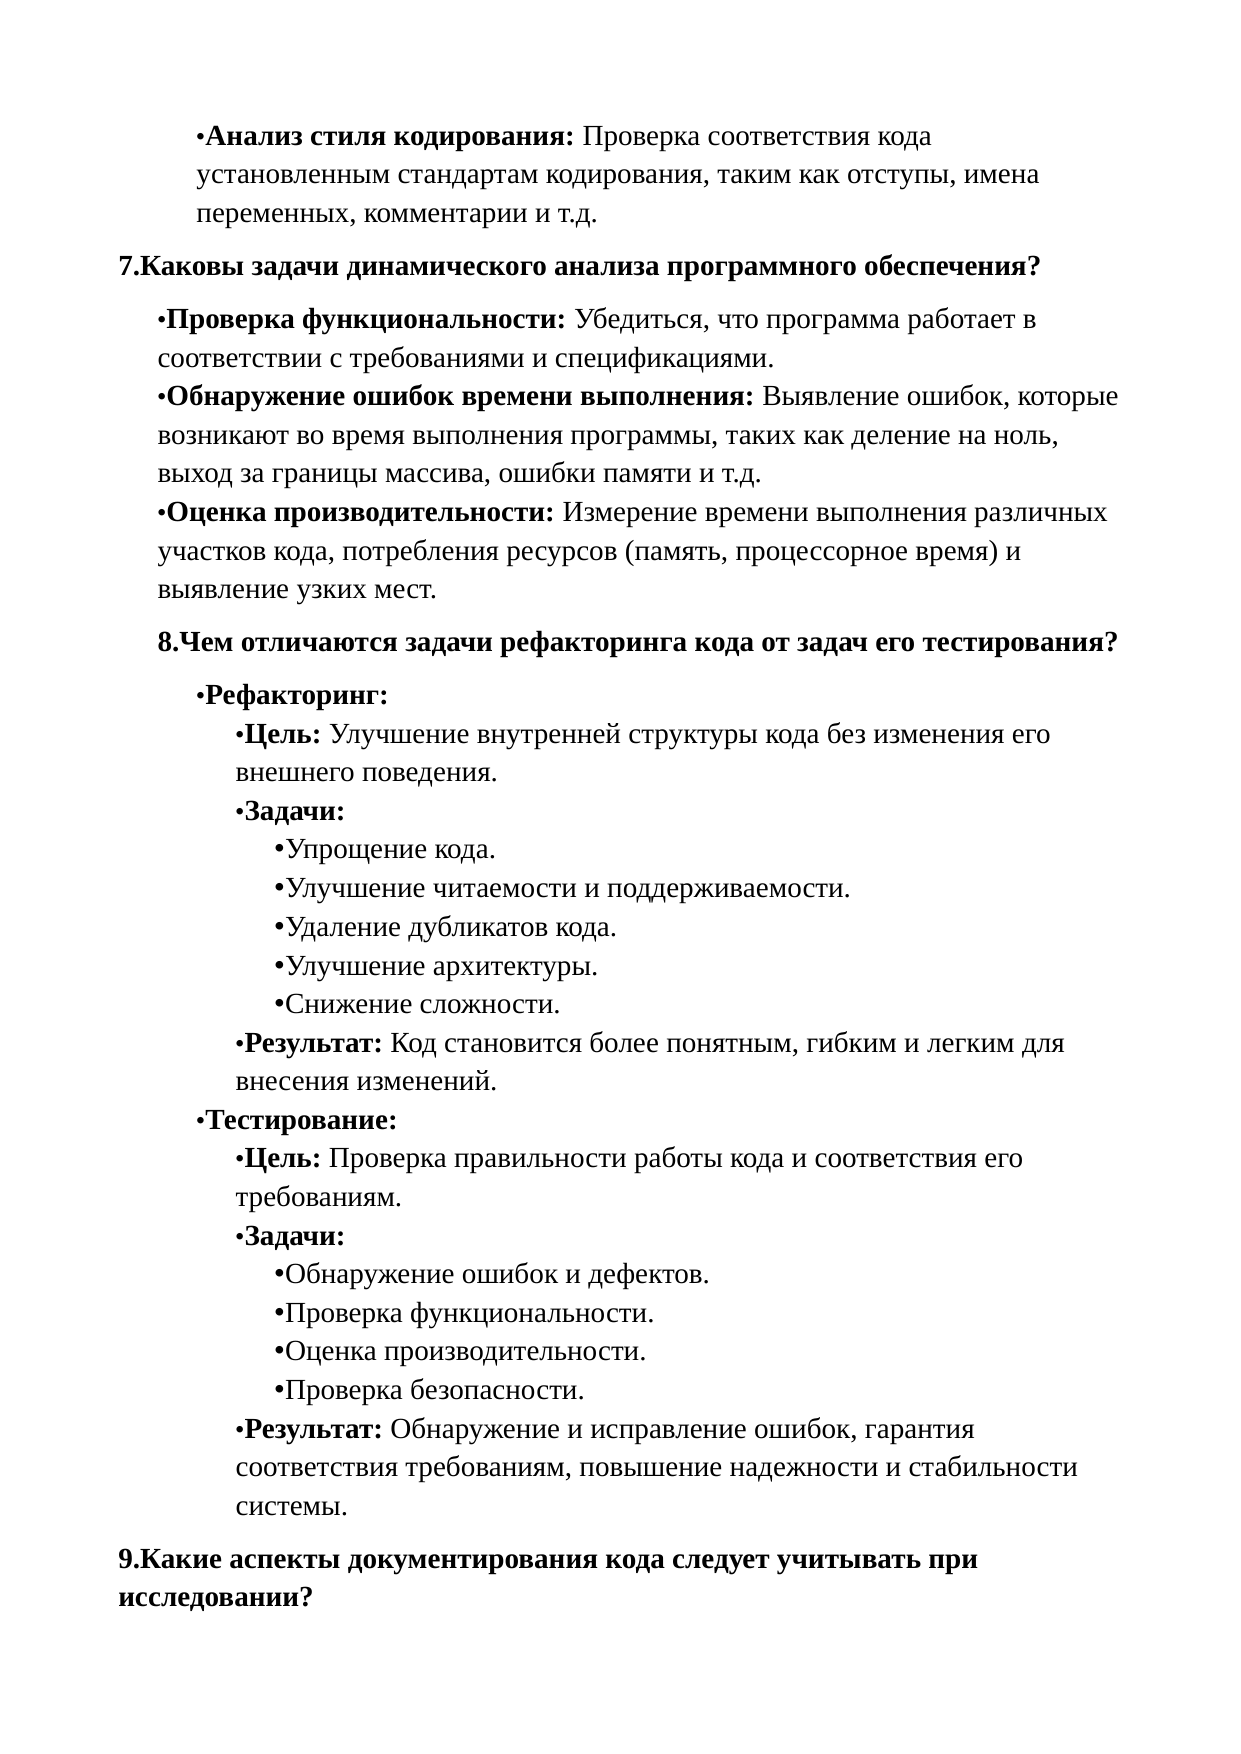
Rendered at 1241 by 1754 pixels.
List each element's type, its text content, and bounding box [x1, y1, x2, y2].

list 8.Чем отличаются задачи рефакторинга кода от задач его тестирования? [118, 624, 1122, 658]
list Оценка производительности: Измерение времени выполнения различных участков кода, потребления ресурсов (память, процессорное время) и выявление узких мест. [118, 494, 1122, 605]
list Результат: Код становится более понятным, гибким и легким для внесения изменений. [118, 1025, 1122, 1097]
list Удаление дубликатов кода. [118, 909, 1122, 943]
list Улучшение архитектуры. [118, 948, 1122, 981]
list Результат: Обнаружение и исправление ошибок, гарантия соответствия требованиям, повышение надежности и стабильности системы. [118, 1411, 1122, 1521]
list Улучшение читаемости и поддерживаемости. [118, 870, 1122, 904]
list Проверка функциональности. [118, 1295, 1122, 1328]
list Тестирование: [118, 1102, 1122, 1136]
text 7.Каковы задачи динамического анализа программного обеспечения? [118, 248, 1122, 282]
list Рефакторинг: [118, 677, 1122, 711]
list Упрощение кода. [118, 832, 1122, 865]
list Обнаружение ошибок и дефектов. [118, 1256, 1122, 1290]
list Снижение сложности. [118, 986, 1122, 1020]
list Цель: Проверка правильности работы кода и соответствия его требованиям. [118, 1141, 1122, 1213]
text 9.Какие аспекты документирования кода следует учитывать при исследовании? [118, 1541, 1122, 1613]
list Задачи: [118, 1218, 1122, 1251]
list Цель: Улучшение внутренней структуры кода без изменения его внешнего поведения. [118, 716, 1122, 788]
list Обнаружение ошибок времени выполнения: Выявление ошибок, которые возникают во время выполнения программы, таких как деление на ноль, выход за границы массива, ошибки памяти и т.д. [118, 378, 1122, 489]
list Проверка функциональности: Убедиться, что программа работает в соответствии с требованиями и спецификациями. [118, 301, 1122, 373]
list Оценка производительности. [118, 1333, 1122, 1367]
list Проверка безопасности. [118, 1372, 1122, 1406]
list Задачи: [118, 793, 1122, 827]
list Анализ стиля кодирования: Проверка соответствия кода установленным стандартам кодирования, таким как отступы, имена переменных, комментарии и т.д. [118, 118, 1122, 229]
